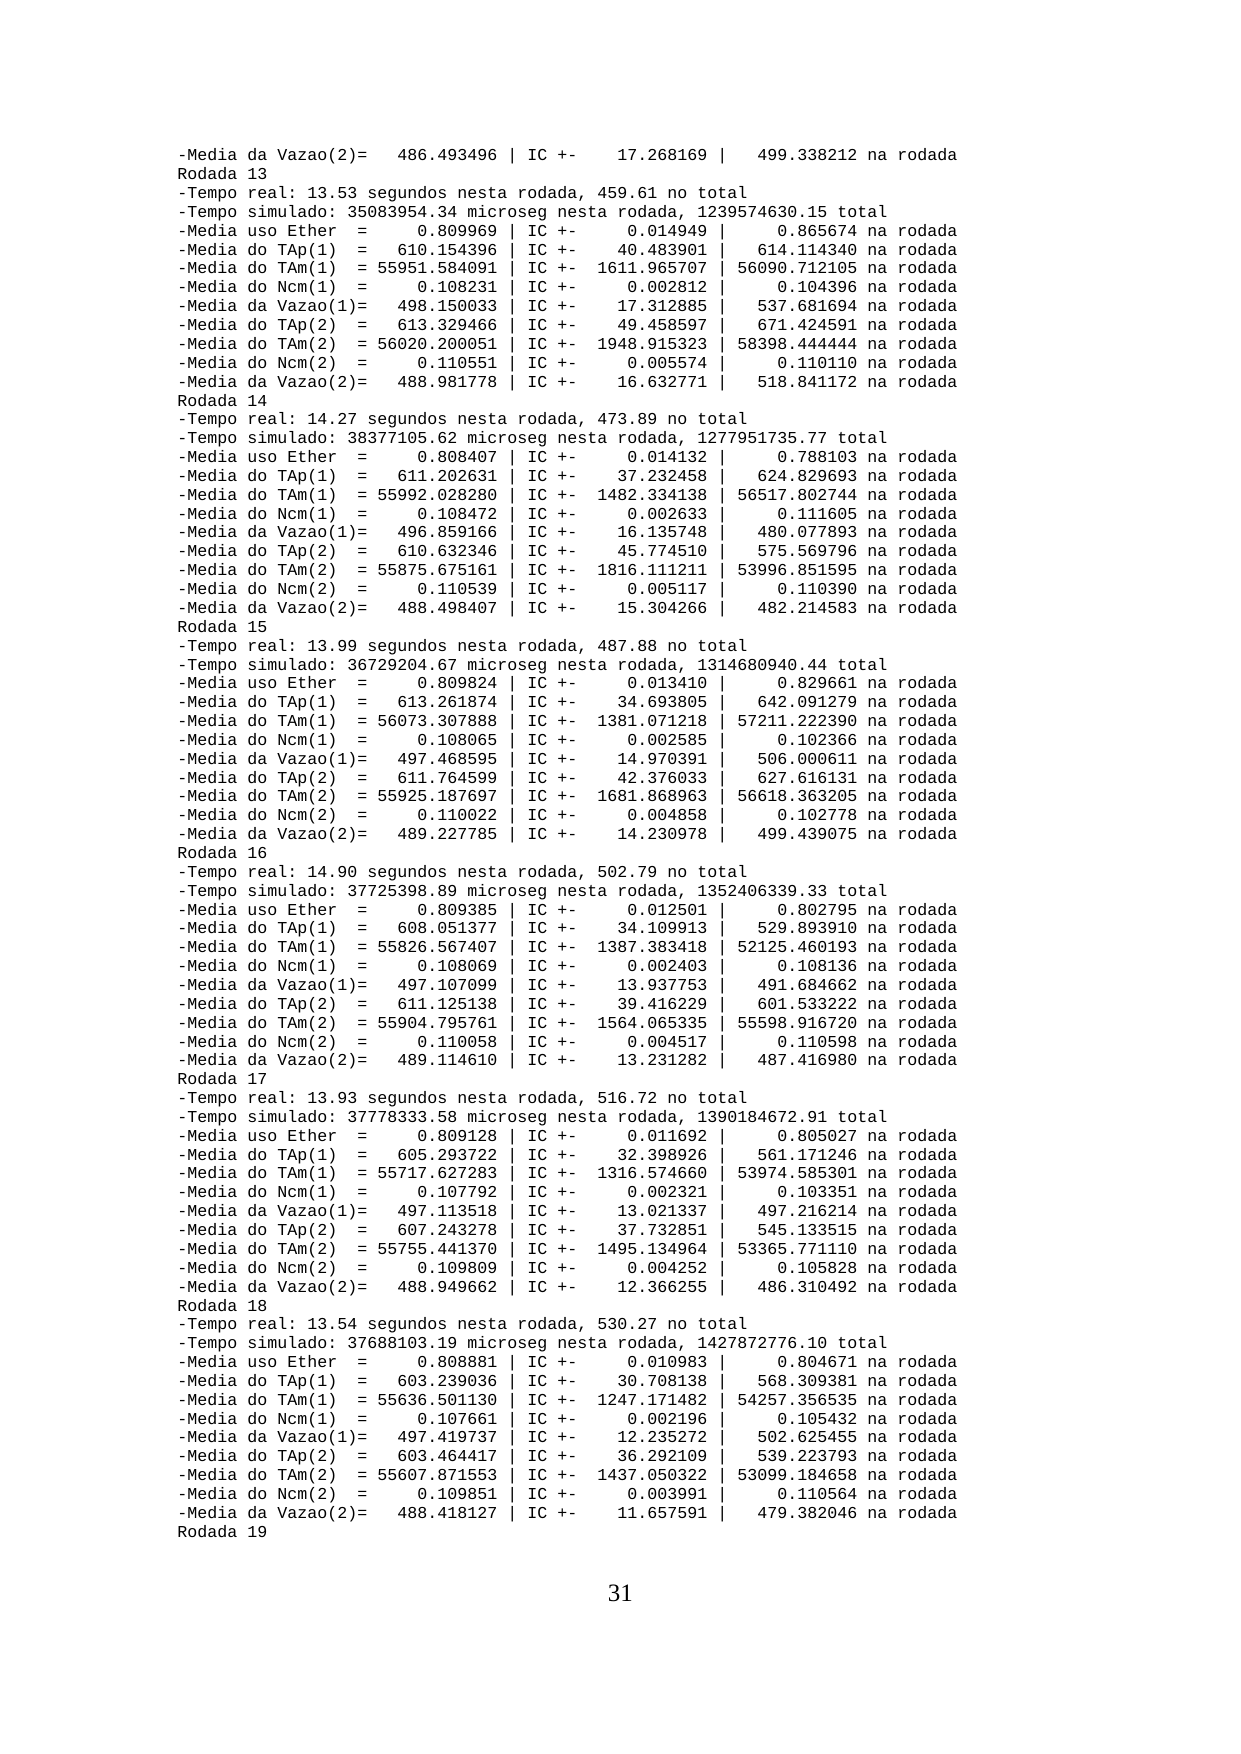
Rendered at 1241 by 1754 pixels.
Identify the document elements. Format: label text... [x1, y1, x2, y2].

text -Media uso Ether = 0.809824 | IC +- 0.013410 | 0.829661 na rodada [177, 675, 1063, 694]
text -Tempo real: 13.54 segundos nesta rodada, 530.27 no total [177, 1316, 1063, 1335]
text -Media do Ncm(2) = 0.109851 | IC +- 0.003991 | 0.110564 na rodada [177, 1486, 1063, 1504]
text -Media do TAm(1) = 55717.627283 | IC +- 1316.574660 | 53974.585301 na rodada [177, 1165, 1063, 1184]
text -Media uso Ether = 0.808407 | IC +- 0.014132 | 0.788103 na rodada [177, 449, 1063, 467]
text -Media do Ncm(1) = 0.108069 | IC +- 0.002403 | 0.108136 na rodada [177, 958, 1063, 977]
text -Tempo real: 13.53 segundos nesta rodada, 459.61 no total [177, 185, 1063, 203]
text -Media do Ncm(1) = 0.107661 | IC +- 0.002196 | 0.105432 na rodada [177, 1410, 1063, 1429]
text -Media uso Ether = 0.809385 | IC +- 0.012501 | 0.802795 na rodada [177, 901, 1063, 920]
text -Media do TAm(2) = 55755.441370 | IC +- 1495.134964 | 53365.771110 na rodada [177, 1241, 1063, 1259]
text -Tempo real: 13.99 segundos nesta rodada, 487.88 no total [177, 637, 1063, 656]
text -Media da Vazao(1)= 498.150033 | IC +- 17.312885 | 537.681694 na rodada [177, 298, 1063, 317]
text -Media do Ncm(2) = 0.110022 | IC +- 0.004858 | 0.102778 na rodada [177, 807, 1063, 826]
text -Media do TAp(2) = 607.243278 | IC +- 37.732851 | 545.133515 na rodada [177, 1222, 1063, 1241]
text -Media da Vazao(1)= 497.419737 | IC +- 12.235272 | 502.625455 na rodada [177, 1429, 1063, 1448]
text -Media do Ncm(2) = 0.110551 | IC +- 0.005574 | 0.110110 na rodada [177, 354, 1063, 373]
text -Media do TAp(1) = 605.293722 | IC +- 32.398926 | 561.171246 na rodada [177, 1146, 1063, 1165]
text -Media do Ncm(1) = 0.107792 | IC +- 0.002321 | 0.103351 na rodada [177, 1184, 1063, 1203]
text -Tempo real: 14.27 segundos nesta rodada, 473.89 no total [177, 411, 1063, 430]
text -Media do TAp(1) = 603.239036 | IC +- 30.708138 | 568.309381 na rodada [177, 1372, 1063, 1391]
text -Tempo simulado: 37778333.58 microseg nesta rodada, 1390184672.91 total [177, 1108, 1063, 1127]
text -Media do TAp(2) = 611.125138 | IC +- 39.416229 | 601.533222 na rodada [177, 995, 1063, 1014]
text -Tempo real: 14.90 segundos nesta rodada, 502.79 no total [177, 863, 1063, 882]
text -Media do Ncm(1) = 0.108065 | IC +- 0.002585 | 0.102366 na rodada [177, 731, 1063, 750]
text -Media do TAp(2) = 610.632346 | IC +- 45.774510 | 575.569796 na rodada [177, 543, 1063, 562]
text -Tempo simulado: 37725398.89 microseg nesta rodada, 1352406339.33 total [177, 882, 1063, 901]
text -Media do TAm(2) = 55875.675161 | IC +- 1816.111211 | 53996.851595 na rodada [177, 562, 1063, 581]
text -Media do TAm(1) = 56073.307888 | IC +- 1381.071218 | 57211.222390 na rodada [177, 713, 1063, 731]
text Rodada 15 [177, 618, 1063, 637]
text -Media da Vazao(1)= 497.468595 | IC +- 14.970391 | 506.000611 na rodada [177, 750, 1063, 769]
text -Media uso Ether = 0.808881 | IC +- 0.010983 | 0.804671 na rodada [177, 1354, 1063, 1372]
text -Media uso Ether = 0.809128 | IC +- 0.011692 | 0.805027 na rodada [177, 1127, 1063, 1146]
text Rodada 14 [177, 392, 1063, 411]
text -Media do TAp(2) = 611.764599 | IC +- 42.376033 | 627.616131 na rodada [177, 769, 1063, 788]
text -Media da Vazao(1)= 497.113518 | IC +- 13.021337 | 497.216214 na rodada [177, 1203, 1063, 1222]
text -Media da Vazao(2)= 488.981778 | IC +- 16.632771 | 518.841172 na rodada [177, 373, 1063, 392]
text Rodada 17 [177, 1071, 1063, 1090]
text -Media do TAp(1) = 608.051377 | IC +- 34.109913 | 529.893910 na rodada [177, 920, 1063, 939]
text -Tempo simulado: 35083954.34 microseg nesta rodada, 1239574630.15 total [177, 203, 1063, 222]
text -Media do Ncm(1) = 0.108472 | IC +- 0.002633 | 0.111605 na rodada [177, 505, 1063, 524]
text -Media do TAm(2) = 55925.187697 | IC +- 1681.868963 | 56618.363205 na rodada [177, 788, 1063, 807]
text -Media do TAm(1) = 55951.584091 | IC +- 1611.965707 | 56090.712105 na rodada [177, 260, 1063, 279]
text -Media da Vazao(2)= 488.498407 | IC +- 15.304266 | 482.214583 na rodada [177, 599, 1063, 618]
text -Media do TAm(1) = 55636.501130 | IC +- 1247.171482 | 54257.356535 na rodada [177, 1391, 1063, 1410]
text -Tempo simulado: 37688103.19 microseg nesta rodada, 1427872776.10 total [177, 1335, 1063, 1354]
text -Media do TAp(2) = 603.464417 | IC +- 36.292109 | 539.223793 na rodada [177, 1448, 1063, 1467]
text Rodada 13 [177, 166, 1063, 185]
text -Tempo simulado: 38377105.62 microseg nesta rodada, 1277951735.77 total [177, 430, 1063, 449]
text -Media da Vazao(2)= 486.493496 | IC +- 17.268169 | 499.338212 na rodada [177, 147, 1063, 166]
text -Media da Vazao(2)= 489.114610 | IC +- 13.231282 | 487.416980 na rodada [177, 1052, 1063, 1071]
text -Media da Vazao(2)= 488.949662 | IC +- 12.366255 | 486.310492 na rodada [177, 1278, 1063, 1297]
text -Media do TAp(1) = 611.202631 | IC +- 37.232458 | 624.829693 na rodada [177, 467, 1063, 486]
text -Tempo real: 13.93 segundos nesta rodada, 516.72 no total [177, 1090, 1063, 1108]
text -Media da Vazao(1)= 496.859166 | IC +- 16.135748 | 480.077893 na rodada [177, 524, 1063, 543]
text -Tempo simulado: 36729204.67 microseg nesta rodada, 1314680940.44 total [177, 656, 1063, 675]
text -Media do Ncm(2) = 0.110058 | IC +- 0.004517 | 0.110598 na rodada [177, 1033, 1063, 1052]
text -Media do TAm(1) = 55826.567407 | IC +- 1387.383418 | 52125.460193 na rodada [177, 939, 1063, 958]
text -Media da Vazao(2)= 488.418127 | IC +- 11.657591 | 479.382046 na rodada [177, 1504, 1063, 1523]
text -Media da Vazao(1)= 497.107099 | IC +- 13.937753 | 491.684662 na rodada [177, 977, 1063, 995]
text -Media do TAp(2) = 613.329466 | IC +- 49.458597 | 671.424591 na rodada [177, 317, 1063, 336]
text -Media do Ncm(1) = 0.108231 | IC +- 0.002812 | 0.104396 na rodada [177, 279, 1063, 298]
text Rodada 18 [177, 1297, 1063, 1316]
text -Media do TAm(2) = 55904.795761 | IC +- 1564.065335 | 55598.916720 na rodada [177, 1014, 1063, 1033]
text Rodada 16 [177, 844, 1063, 863]
text -Media da Vazao(2)= 489.227785 | IC +- 14.230978 | 499.439075 na rodada [177, 826, 1063, 844]
text -Media uso Ether = 0.809969 | IC +- 0.014949 | 0.865674 na rodada [177, 222, 1063, 241]
text -Media do Ncm(2) = 0.110539 | IC +- 0.005117 | 0.110390 na rodada [177, 581, 1063, 599]
text -Media do Ncm(2) = 0.109809 | IC +- 0.004252 | 0.105828 na rodada [177, 1259, 1063, 1278]
text -Media do TAp(1) = 610.154396 | IC +- 40.483901 | 614.114340 na rodada [177, 241, 1063, 260]
text -Media do TAm(2) = 56020.200051 | IC +- 1948.915323 | 58398.444444 na rodada [177, 336, 1063, 354]
text -Media do TAm(2) = 55607.871553 | IC +- 1437.050322 | 53099.184658 na rodada [177, 1467, 1063, 1486]
text Rodada 19 [177, 1523, 1063, 1542]
text -Media do TAm(1) = 55992.028280 | IC +- 1482.334138 | 56517.802744 na rodada [177, 486, 1063, 505]
text -Media do TAp(1) = 613.261874 | IC +- 34.693805 | 642.091279 na rodada [177, 694, 1063, 713]
